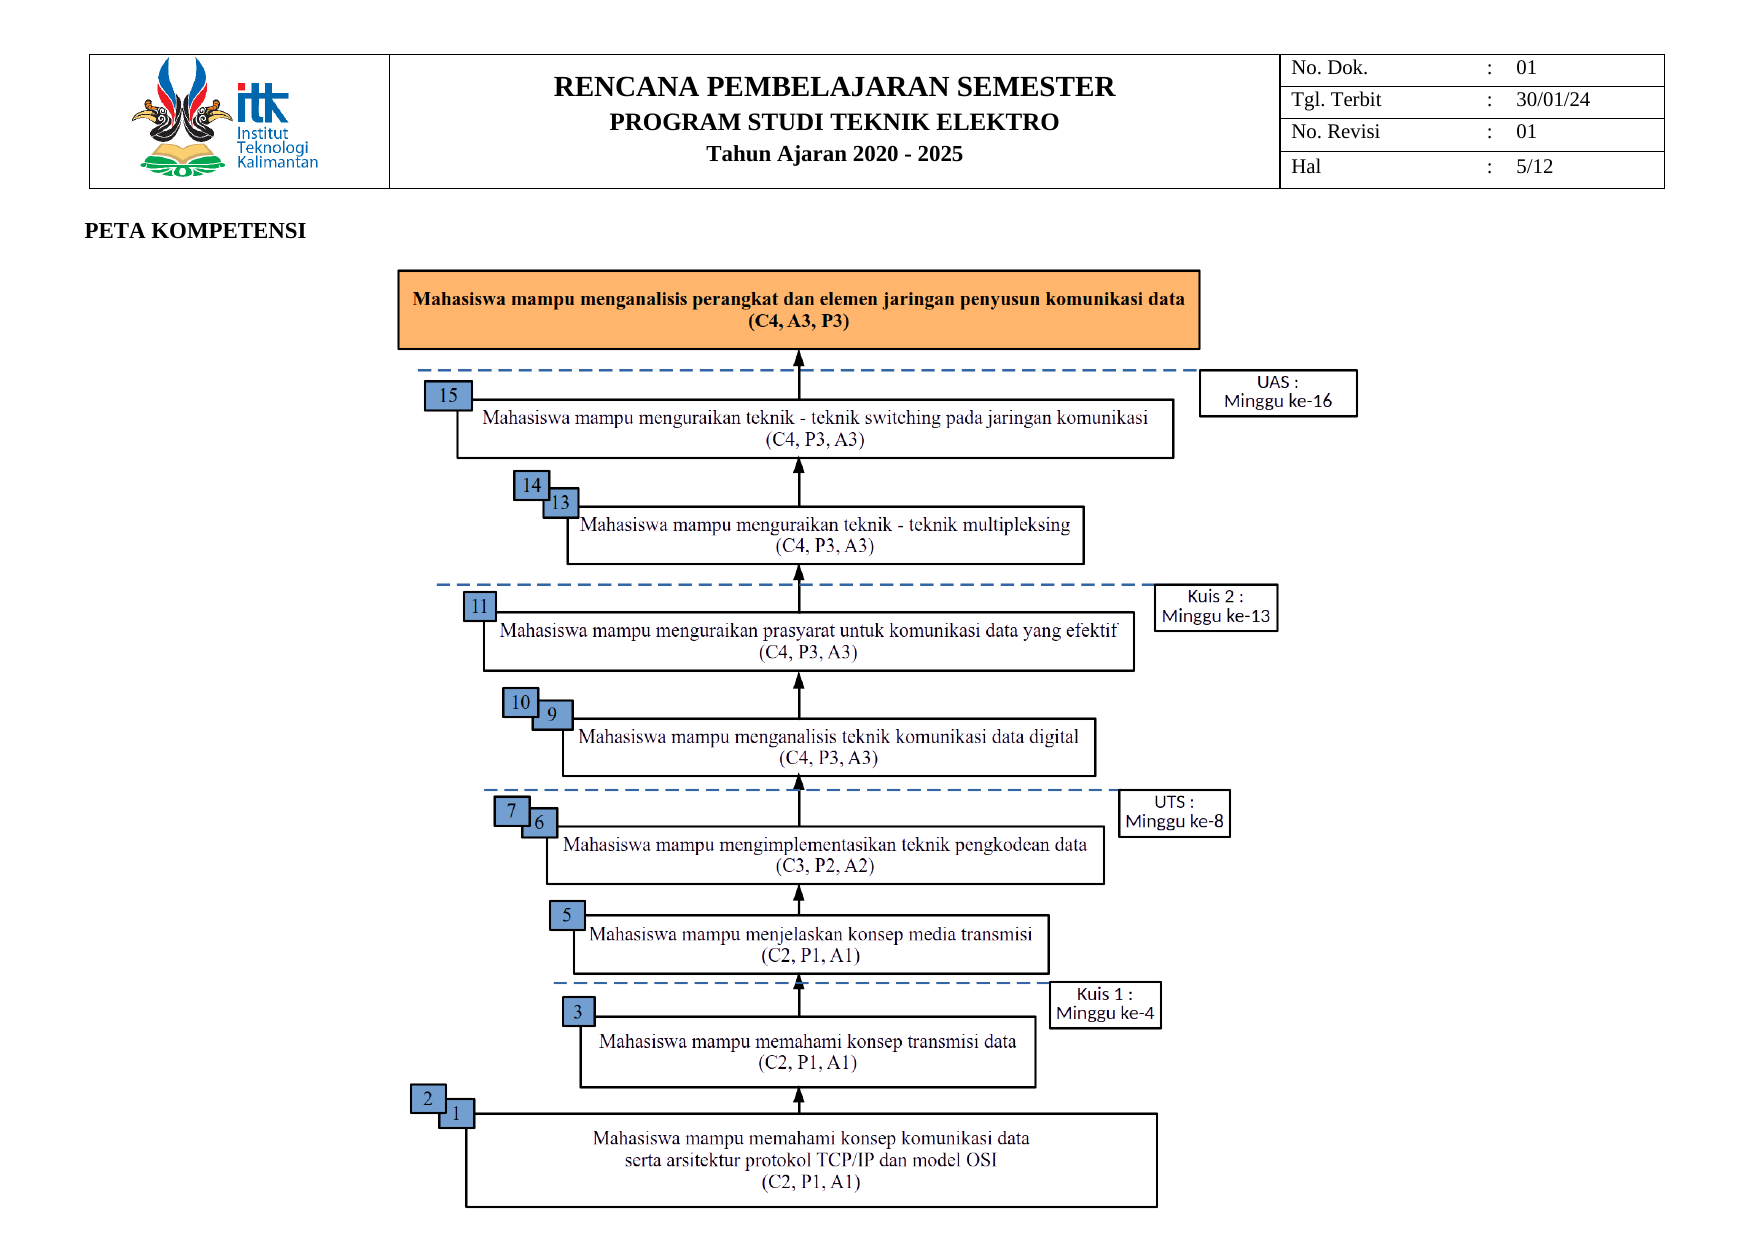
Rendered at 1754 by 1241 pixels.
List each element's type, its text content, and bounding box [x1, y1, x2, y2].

picture [381, 256, 1373, 1220]
picture [127, 55, 322, 181]
text PETA KOMPETENSI [84, 217, 1679, 244]
